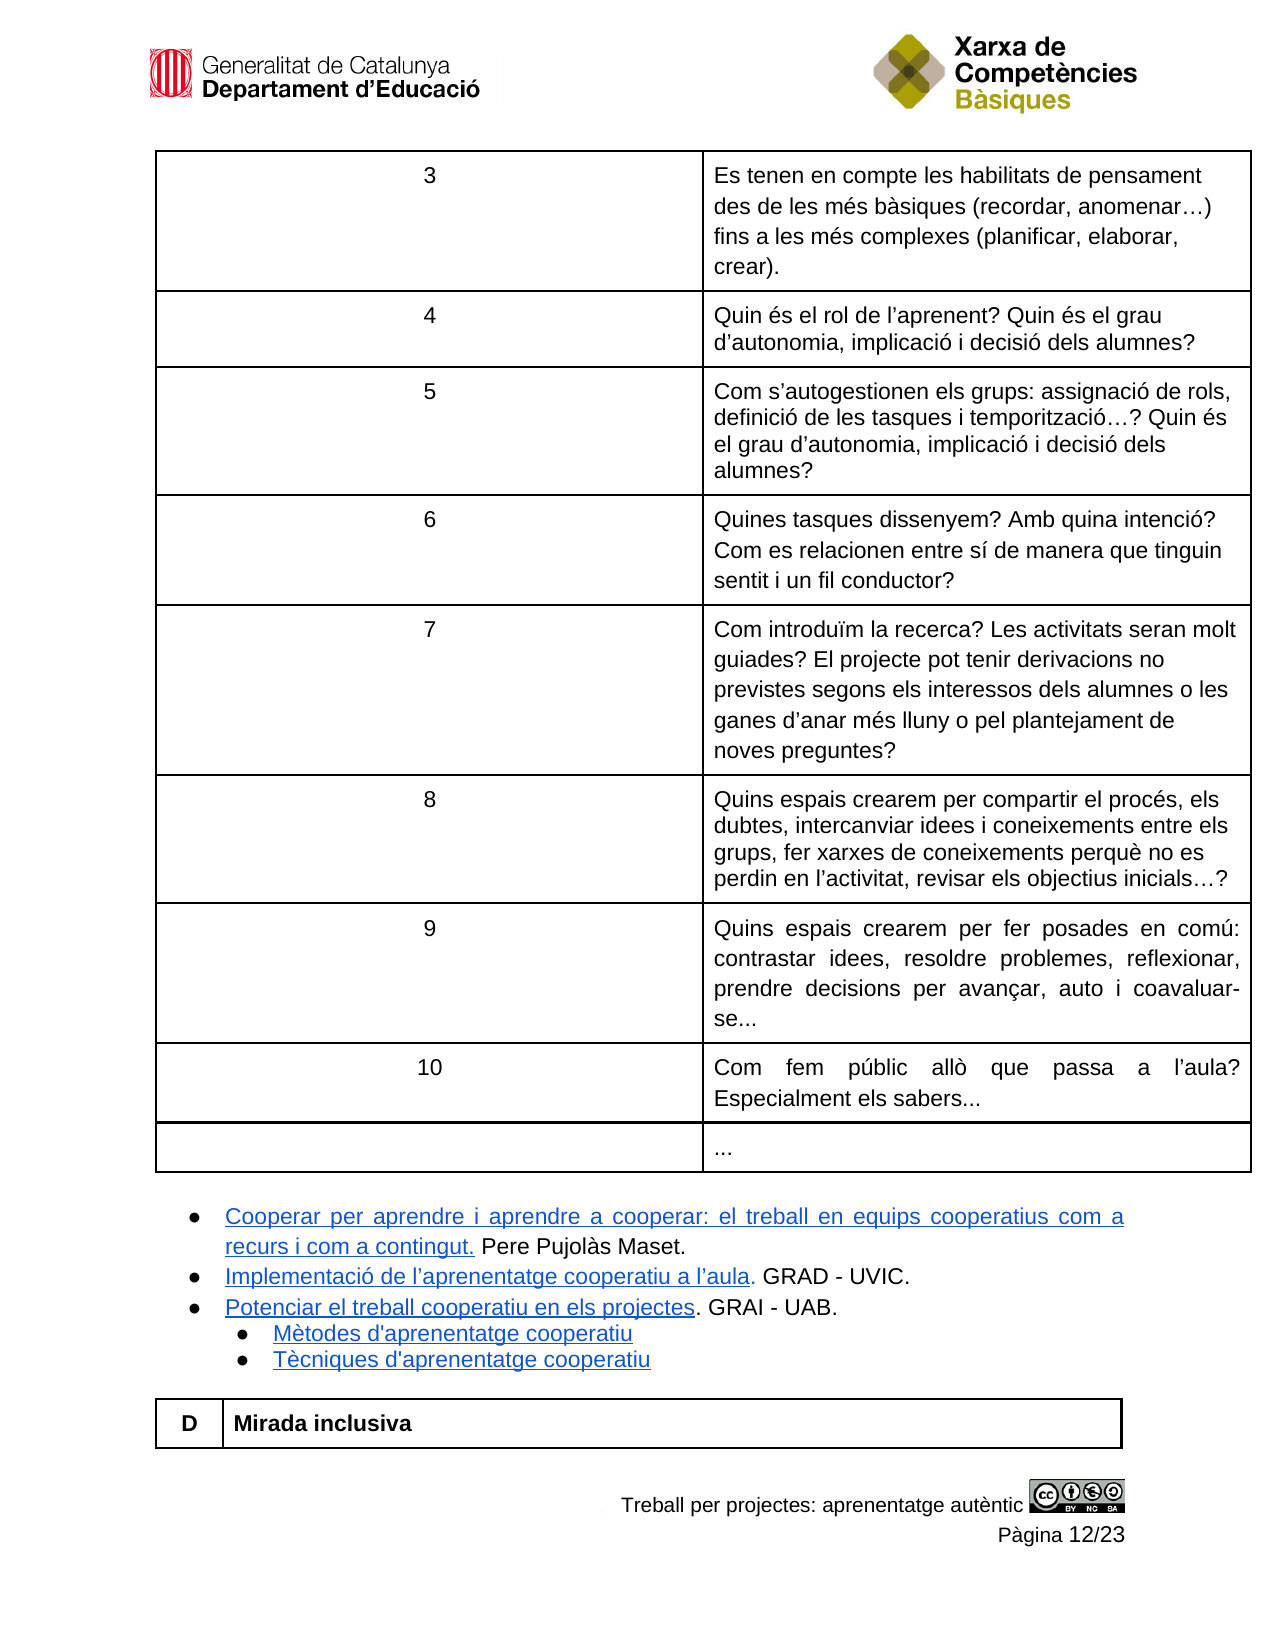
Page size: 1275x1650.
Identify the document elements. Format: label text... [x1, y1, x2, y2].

list Tècniques d'aprenentatge cooperatiu [235, 1346, 1125, 1373]
table_cell Quines tasques dissenyem? Amb quina intenció? Com es relacionen entre sí de manera que tinguin sentit i un fil conductor? [704, 496, 1250, 603]
table_cell 5 [157, 368, 702, 494]
table_cell Es tenen en compte les habilitats de pensament des de les més bàsiques (recordar, anomenar…) fins a les més complexes (planificar, elaborar, crear). [704, 152, 1250, 290]
table_cell 7 [157, 606, 702, 774]
table_cell 3 [157, 152, 702, 290]
list Cooperar per aprendre i aprendre a cooperar: el treball en equips cooperatius com a recurs i com a contingut. Pere Pujolàs Maset. [187, 1203, 1125, 1259]
list Potenciar el treball cooperatiu en els projectes. GRAI - UAB. [187, 1293, 1125, 1320]
table_cell 8 [157, 776, 702, 902]
table_cell Quins espais crearem per compartir el procés, els dubtes, intercanviar idees i coneixements entre els grups, fer xarxes de coneixements perquè no es perdin en l’activitat, revisar els objectius inicials…? [704, 776, 1250, 902]
table_cell 6 [157, 496, 702, 603]
table_cell [157, 1124, 702, 1171]
picture [150, 48, 504, 108]
table_cell 4 [157, 292, 702, 366]
picture [873, 28, 1148, 129]
list Implementació de l’aprenentatge cooperatiu a l’aula. GRAD - UVIC. [187, 1263, 1125, 1290]
picture [1029, 1479, 1125, 1513]
table_cell 10 [157, 1044, 702, 1121]
table_cell ... [704, 1124, 1250, 1171]
table_cell 9 [157, 904, 702, 1042]
list Mètodes d'aprenentatge cooperatiu [235, 1320, 1125, 1346]
table_cell Com fem públic allò que passa a l’aula? Especialment els sabers... [704, 1044, 1250, 1121]
table_cell Com introduïm la recerca? Les activitats seran molt guiades? El projecte pot tenir derivacions no previstes segons els interessos dels alumnes o les ganes d’anar més lluny o pel plantejament de noves preguntes? [704, 606, 1250, 774]
table_cell Quin és el rol de l’aprenent? Quin és el grau d’autonomia, implicació i decisió dels alumnes? [704, 292, 1250, 366]
table_header D [157, 1400, 222, 1447]
table_cell Com s’autogestionen els grups: assignació de rols, definició de les tasques i temporització…? Quin és el grau d’autonomia, implicació i decisió dels alumnes? [704, 368, 1250, 494]
table_header Mirada inclusiva [224, 1400, 1120, 1447]
table_cell Quins espais crearem per fer posades en comú: contrastar idees, resoldre problemes, reflexionar, prendre decisions per avançar, auto i coavaluar-se... [704, 904, 1250, 1042]
